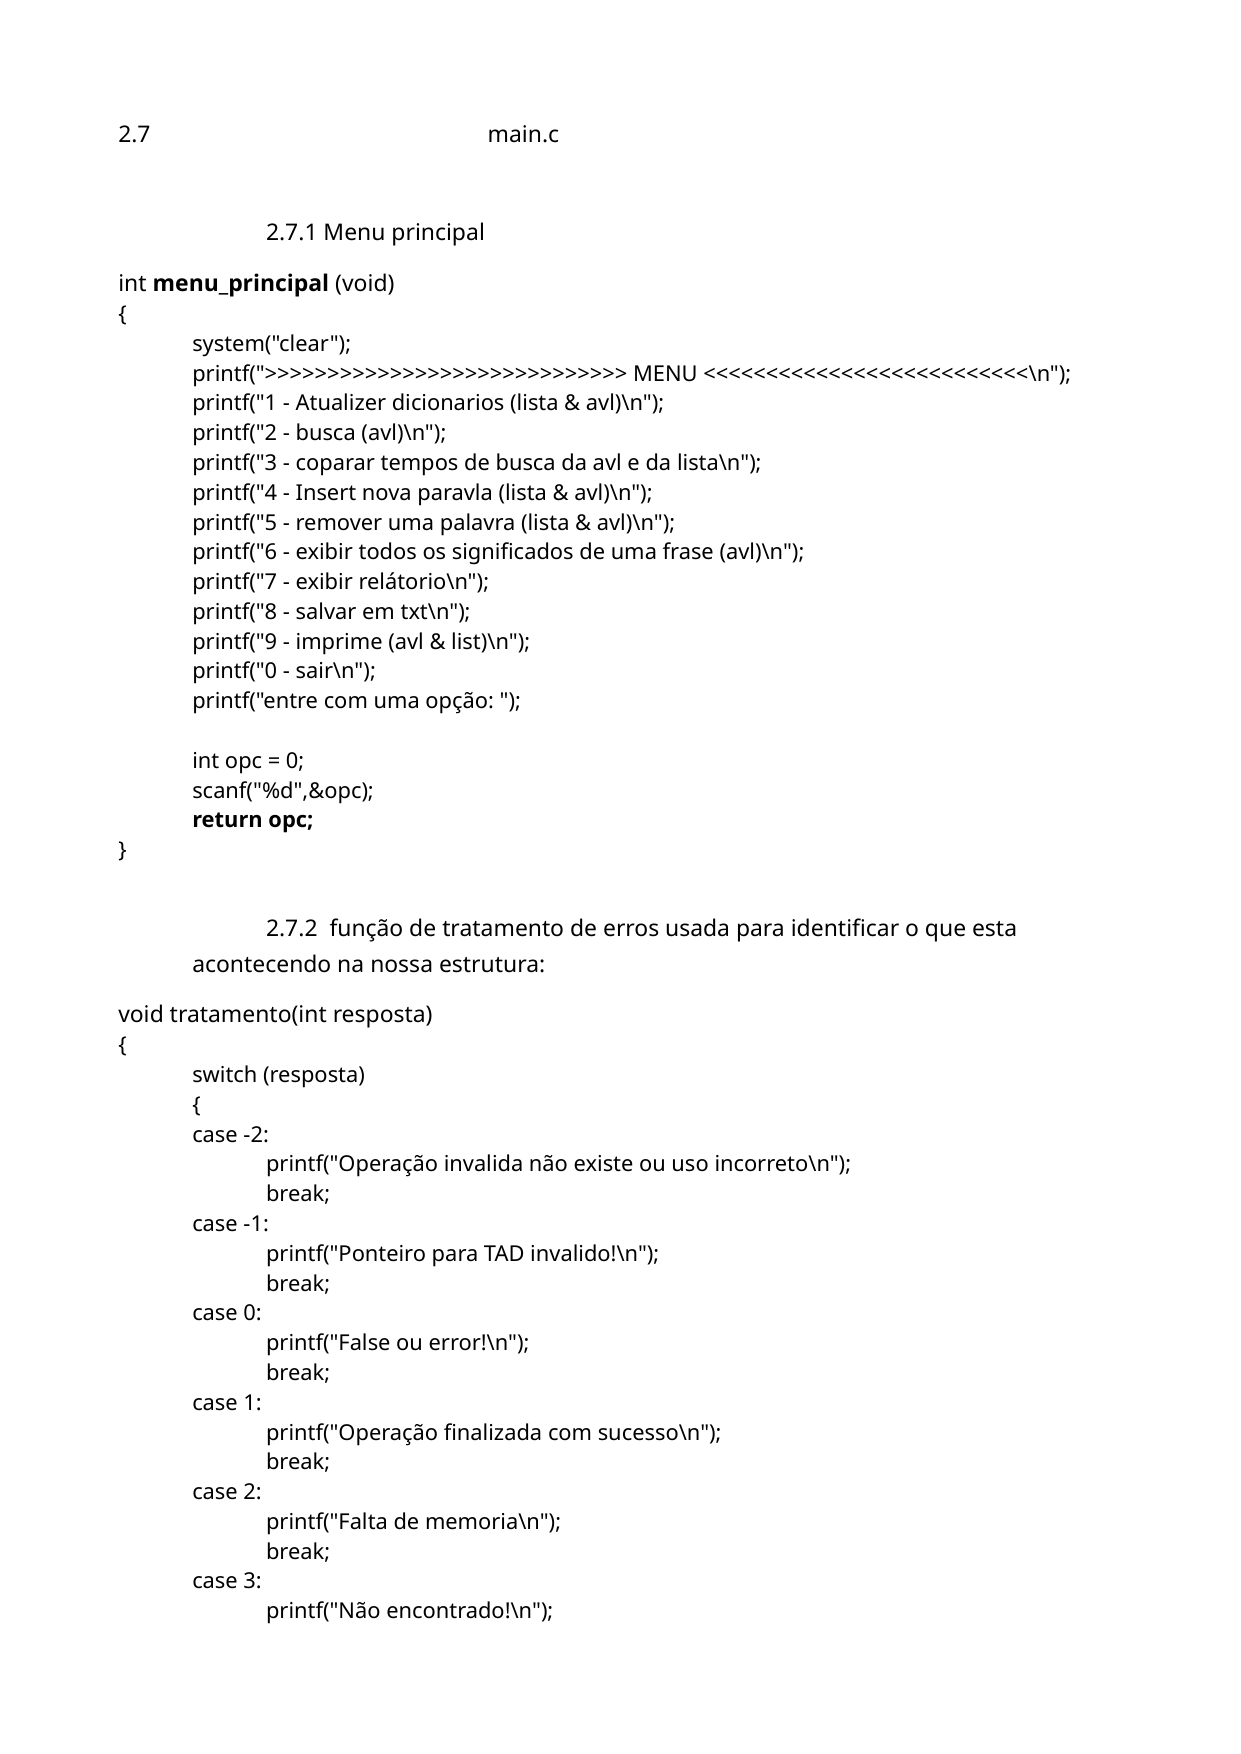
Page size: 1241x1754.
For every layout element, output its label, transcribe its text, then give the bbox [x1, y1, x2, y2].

text printf("2 - busca (avl)\n"); [118, 417, 1122, 447]
text 2.7.1 Menu principal [118, 216, 1122, 247]
text printf("4 - Insert nova paravla (lista & avl)\n"); [118, 477, 1122, 507]
text printf("Falta de memoria\n"); [118, 1506, 1122, 1536]
text case 2: [118, 1476, 1122, 1506]
text printf("entre com uma opção: "); [118, 685, 1122, 715]
text case -2: [118, 1119, 1122, 1148]
text printf("5 - remover uma palavra (lista & avl)\n"); [118, 507, 1122, 536]
text case 3: [118, 1566, 1122, 1595]
text 2.7 main.c [118, 118, 1122, 149]
text break; [118, 1268, 1122, 1297]
text printf("1 - Atualizer dicionarios (lista & avl)\n"); [118, 387, 1122, 417]
text break; [118, 1446, 1122, 1476]
text case 0: [118, 1297, 1122, 1327]
text case -1: [118, 1208, 1122, 1238]
text printf("Operação finalizada com sucesso\n"); [118, 1417, 1122, 1446]
text printf("3 - coparar tempos de busca da avl e da lista\n"); [118, 447, 1122, 477]
text { [118, 298, 1122, 328]
text 2.7.2 função de tratamento de erros usada para identificar o que esta acontecendo na nossa estrutura: [118, 912, 1122, 979]
text switch (resposta) [118, 1059, 1122, 1089]
text printf("7 - exibir relátorio\n"); [118, 566, 1122, 596]
text printf("0 - sair\n"); [118, 656, 1122, 685]
text printf("False ou error!\n"); [118, 1327, 1122, 1357]
text printf(">>>>>>>>>>>>>>>>>>>>>>>>>>>>> MENU <<<<<<<<<<<<<<<<<<<<<<<<<<\n"); [118, 358, 1122, 387]
text printf("9 - imprime (avl & list)\n"); [118, 626, 1122, 656]
text printf("Ponteiro para TAD invalido!\n"); [118, 1238, 1122, 1268]
text } [118, 834, 1122, 864]
text scanf("%d",&opc); [118, 774, 1122, 804]
text { [118, 1089, 1122, 1119]
text int opc = 0; [118, 745, 1122, 774]
text break; [118, 1536, 1122, 1566]
text case 1: [118, 1387, 1122, 1417]
text printf("Operação invalida não existe ou uso incorreto\n"); [118, 1148, 1122, 1178]
text printf("Não encontrado!\n"); [118, 1595, 1122, 1625]
text return opc; [118, 804, 1122, 834]
text printf("8 - salvar em txt\n"); [118, 596, 1122, 626]
text printf("6 - exibir todos os significados de uma frase (avl)\n"); [118, 536, 1122, 566]
text break; [118, 1357, 1122, 1387]
text void tratamento(int resposta) [118, 998, 1122, 1029]
text system("clear"); [118, 328, 1122, 358]
text int menu_principal (void) [118, 267, 1122, 298]
text { [118, 1029, 1122, 1059]
text break; [118, 1178, 1122, 1208]
